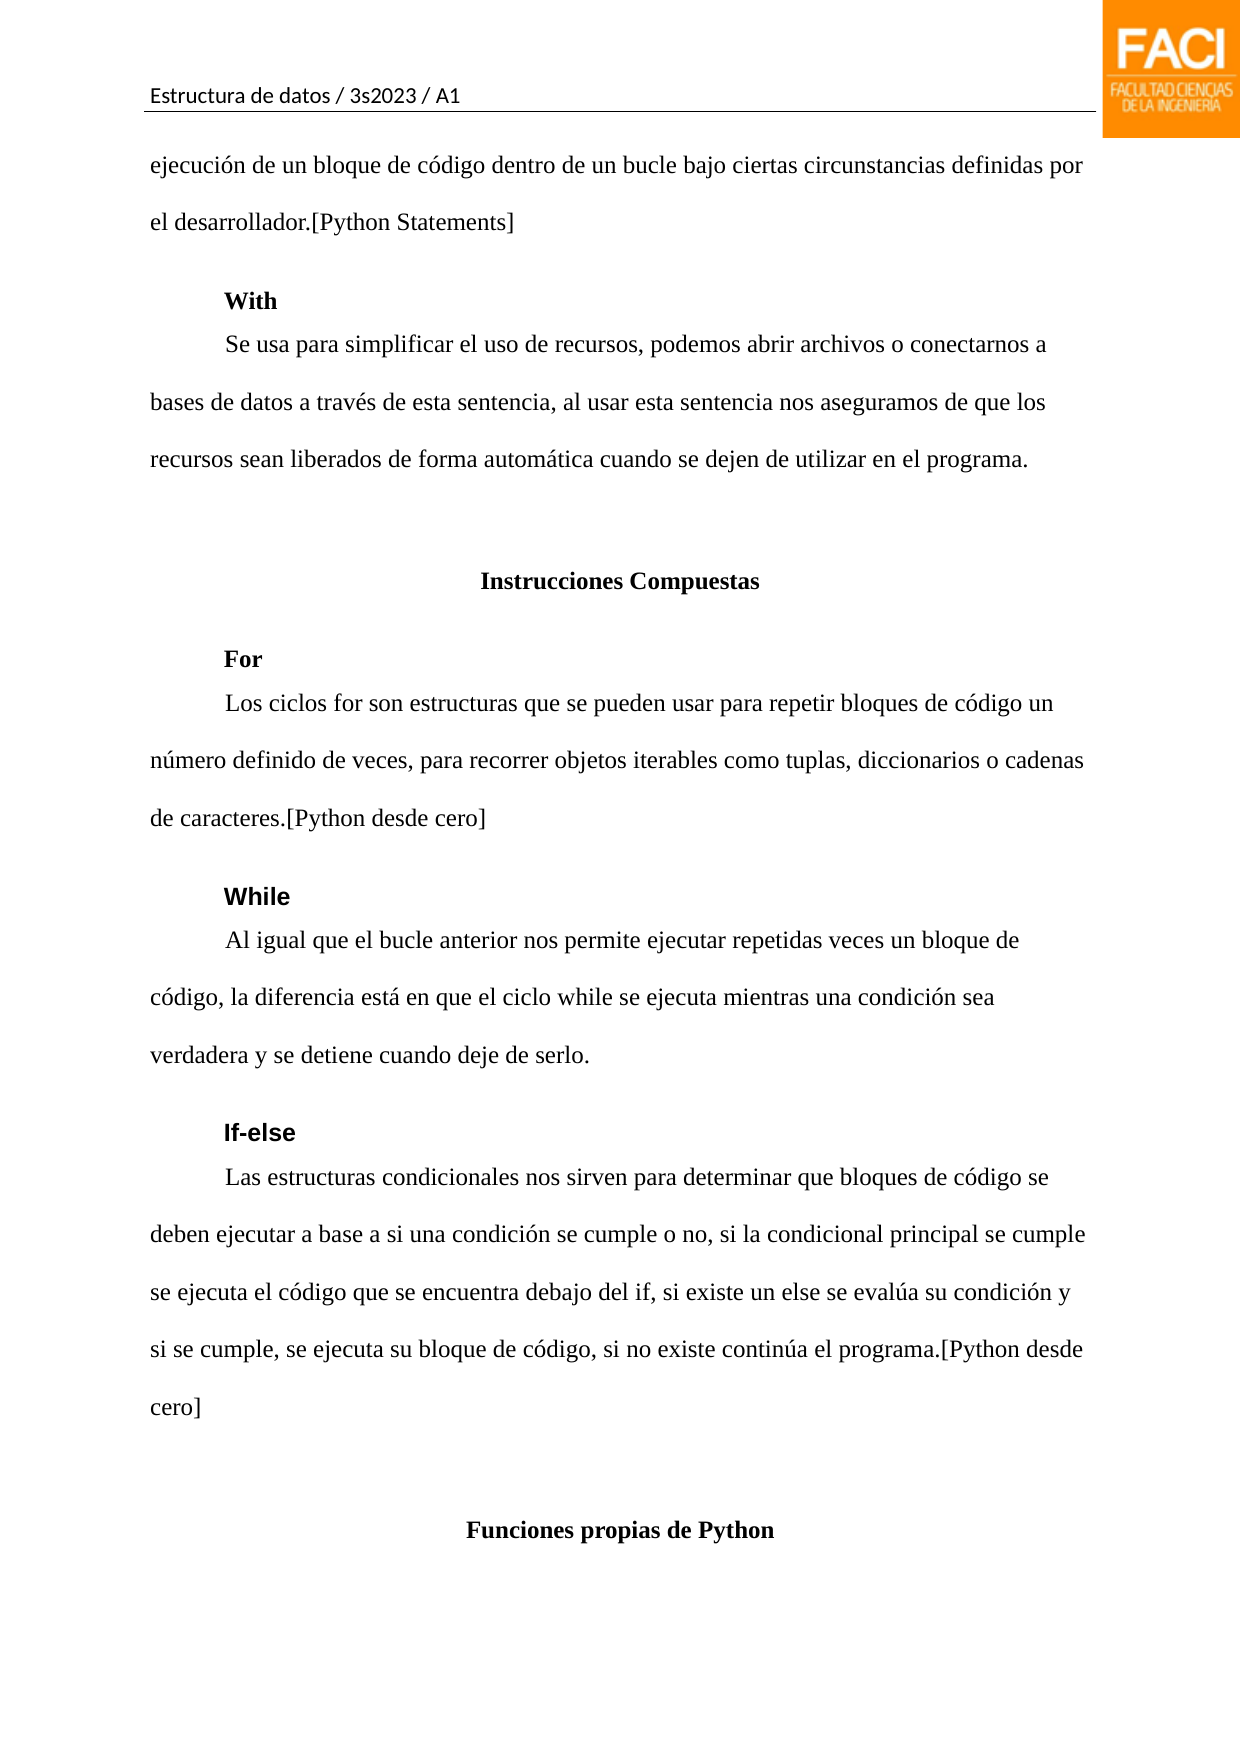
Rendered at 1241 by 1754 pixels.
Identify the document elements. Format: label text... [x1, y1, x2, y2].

subtitle For [150, 644, 1090, 673]
picture [1102, 0, 1240, 138]
text ejecución de un bloque de código dentro de un bucle bajo ciertas circunstancias definidas por el desarrollador.[Python Statements] [150, 150, 1090, 236]
subtitle Instrucciones Compuestas [150, 566, 1090, 595]
text Las estructuras condicionales nos sirven para determinar que bloques de código se deben ejecutar a base a si una condición se cumple o no, si la condicional principal se cumple se ejecuta el código que se encuentra debajo del if, si existe un else se evalúa su condición y si se cumple, se ejecuta su bloque de código, si no existe continúa el programa.[Python desde cero] [150, 1162, 1090, 1421]
text Al igual que el bucle anterior nos permite ejecutar repetidas veces un bloque de código, la diferencia está en que el ciclo while se ejecuta mientras una condición sea verdadera y se detiene cuando deje de serlo. [150, 925, 1090, 1069]
text Los ciclos for son estructuras que se pueden usar para repetir bloques de código un número definido de veces, para recorrer objetos iterables como tuplas, diccionarios o cadenas de caracteres.[Python desde cero] [150, 688, 1090, 832]
subtitle While [150, 881, 1090, 910]
subtitle With [150, 286, 1090, 314]
text Se usa para simplificar el uso de recursos, podemos abrir archivos o conectarnos a bases de datos a través de esta sentencia, al usar esta sentencia nos aseguramos de que los recursos sean liberados de forma automática cuando se dejen de utilizar en el programa. [150, 329, 1090, 473]
subtitle Funciones propias de Python [150, 1516, 1090, 1544]
subtitle If-else [150, 1118, 1090, 1147]
